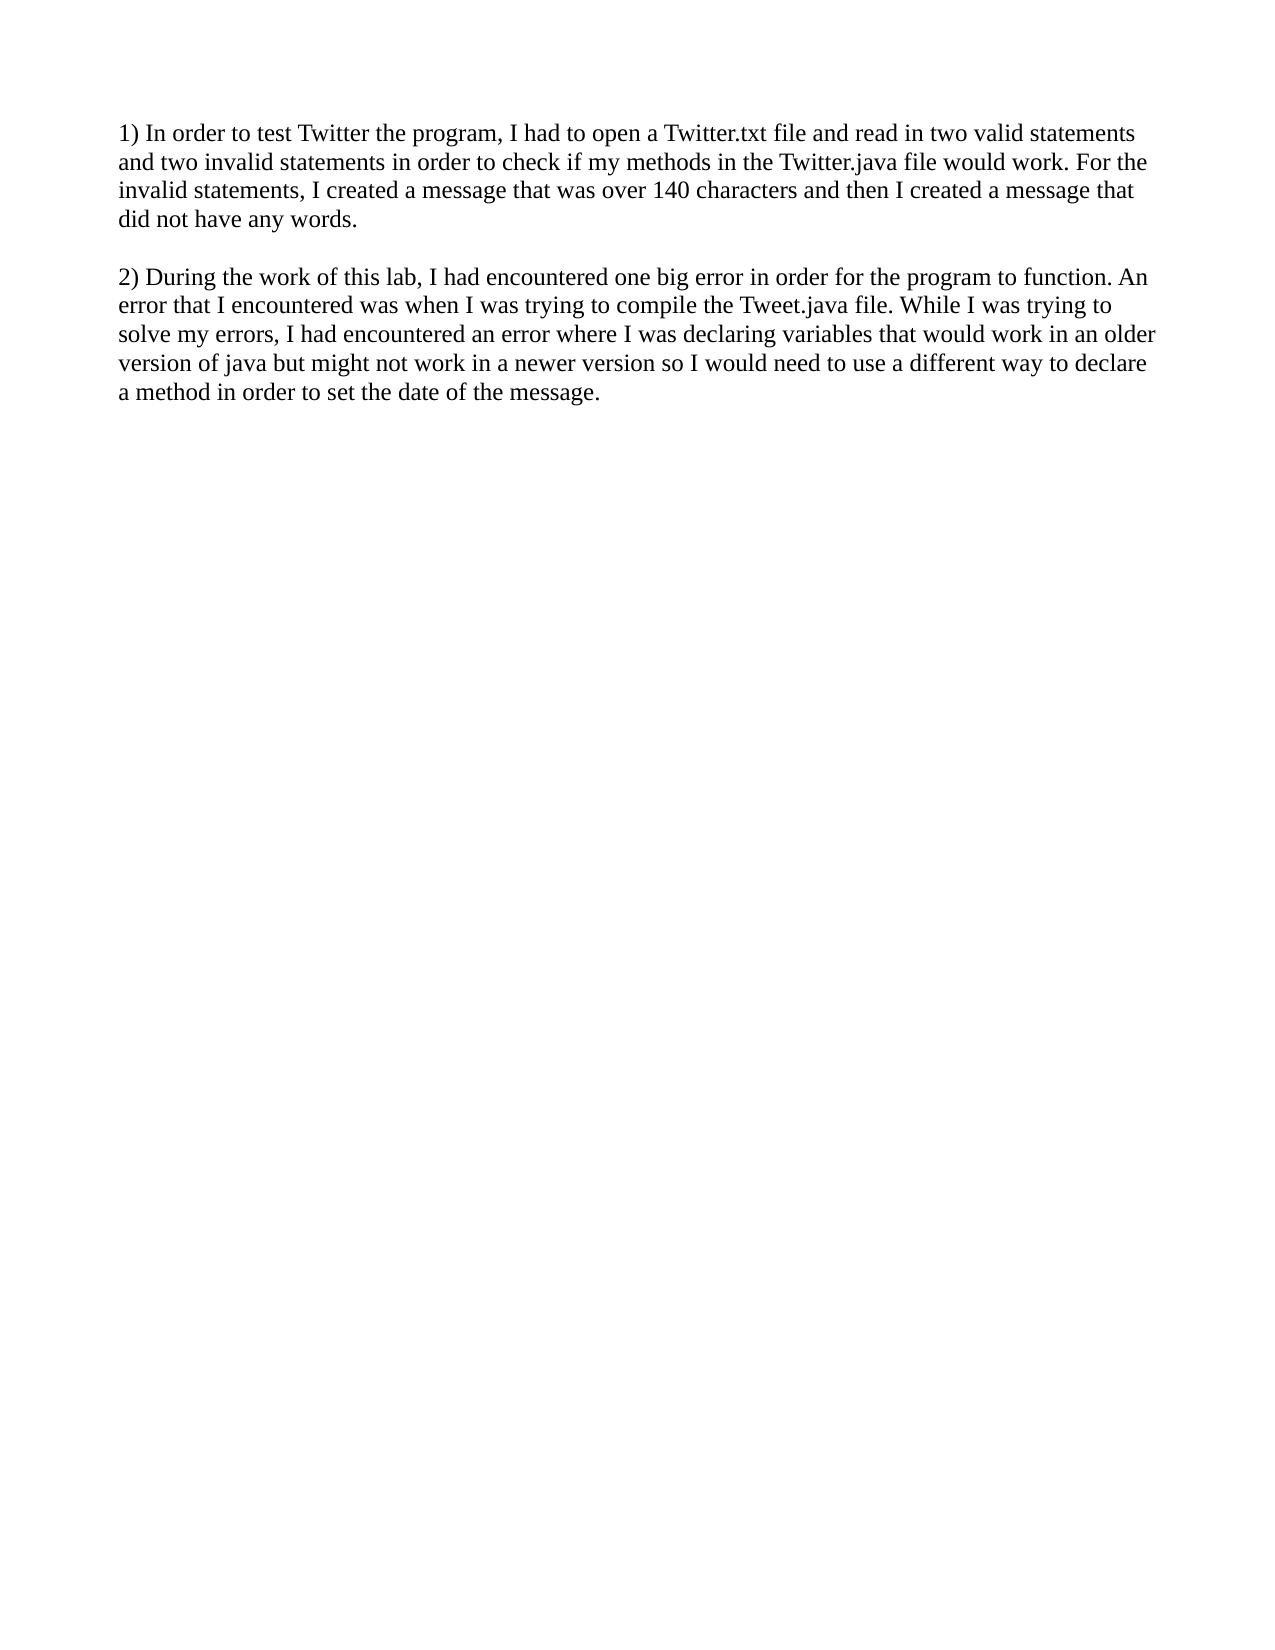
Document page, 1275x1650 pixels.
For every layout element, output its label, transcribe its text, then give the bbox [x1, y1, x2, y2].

text 1) In order to test Twitter the program, I had to open a Twitter.txt file and read in two valid statements and two invalid statements in order to check if my methods in the Twitter.java file would work. For the invalid statements, I created a message that was over 140 characters and then I created a message that did not have any words. [118, 118, 1157, 233]
text 2) During the work of this lab, I had encountered one big error in order for the program to function. An error that I encountered was when I was trying to compile the Tweet.java file. While I was trying to solve my errors, I had encountered an error where I was declaring variables that would work in an older version of java but might not work in a newer version so I would need to use a different way to declare a method in order to set the date of the message. [118, 262, 1157, 406]
